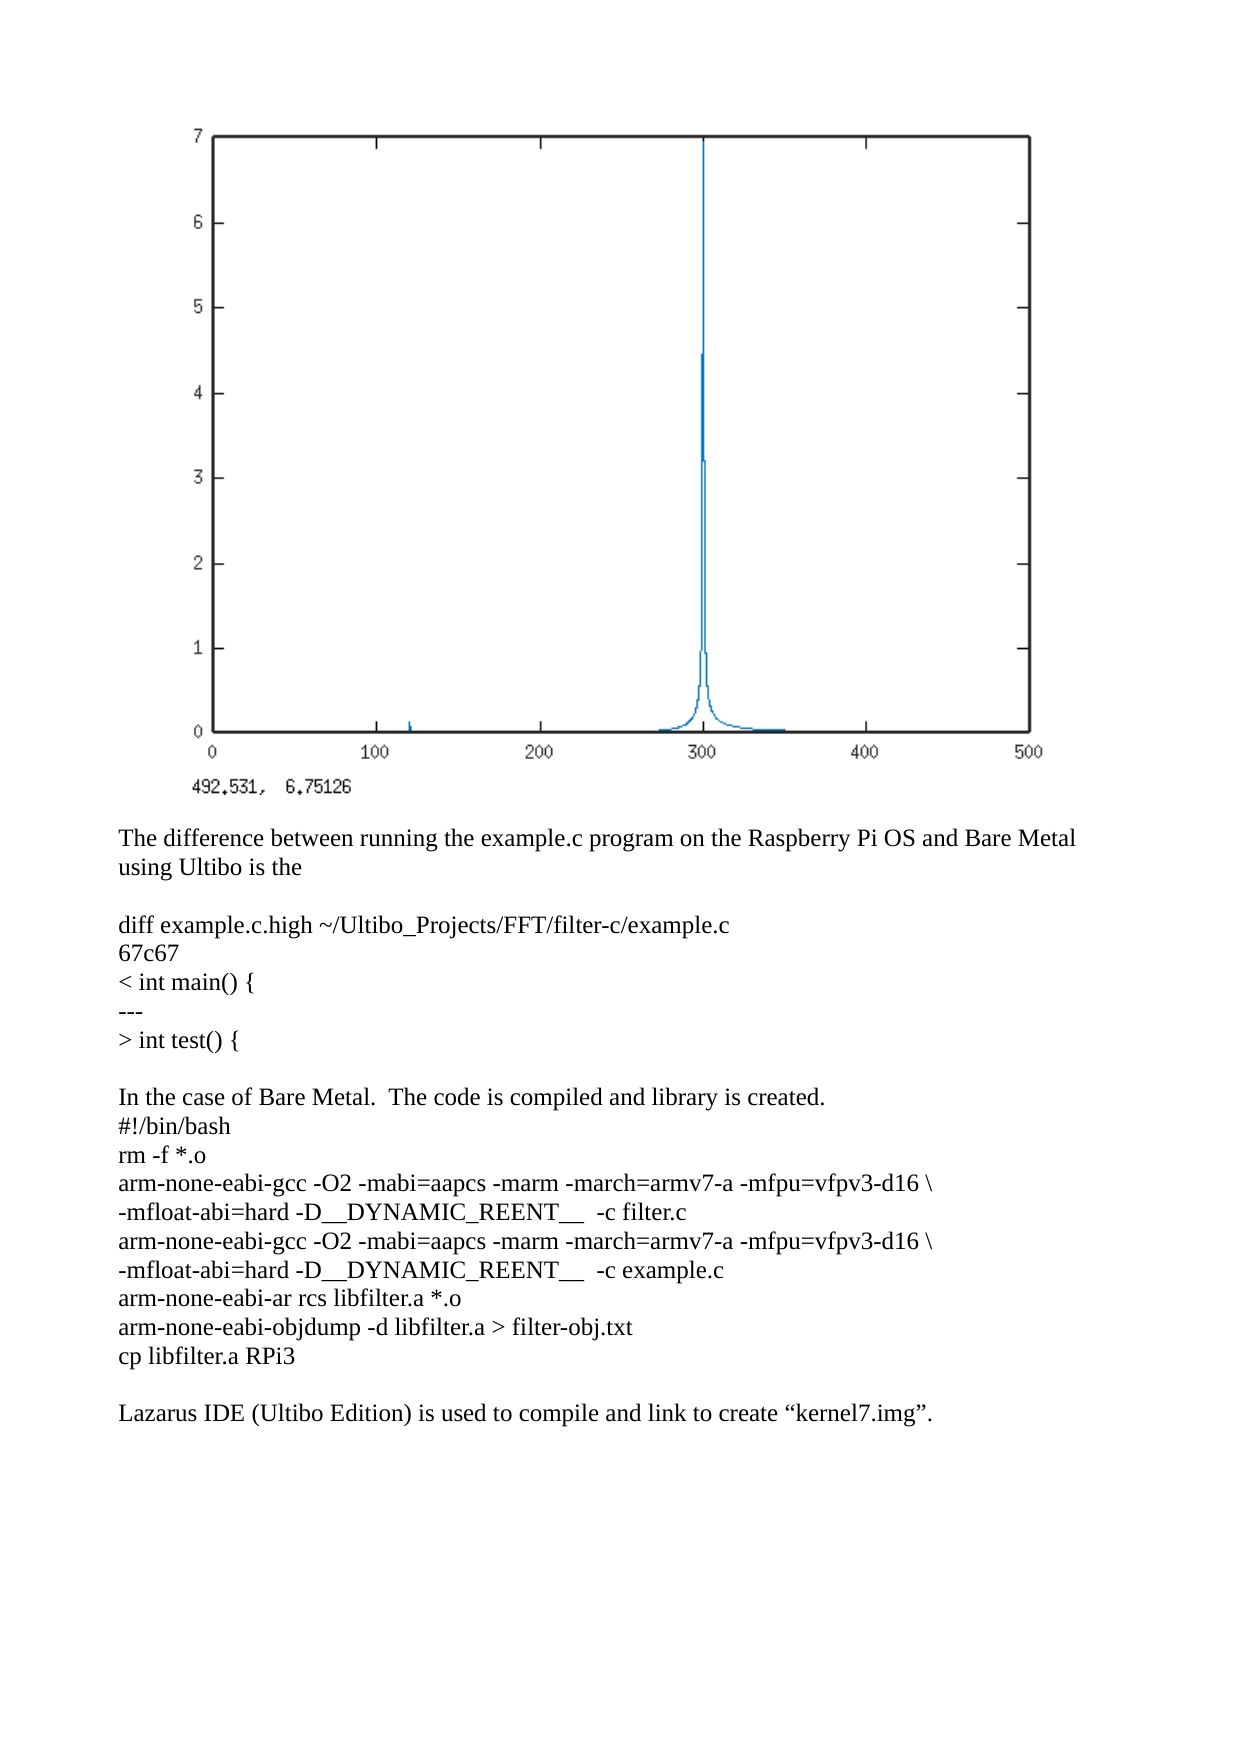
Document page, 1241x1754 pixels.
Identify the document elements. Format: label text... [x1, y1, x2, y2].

text 67c67 [118, 938, 1122, 967]
text Lazarus IDE (Ultibo Edition) is used to compile and link to create “kernel7.img”. [118, 1398, 1122, 1427]
text < int main() { [118, 967, 1122, 996]
text using Ultibo is the [118, 852, 1122, 881]
text diff example.c.high ~/Ultibo_Projects/FFT/filter-c/example.c [118, 910, 1122, 938]
text cp libfilter.a RPi3 [118, 1341, 1122, 1370]
text > int test() { [118, 1025, 1122, 1053]
text The difference between running the example.c program on the Raspberry Pi OS and Bare Metal [118, 823, 1122, 852]
text arm-none-eabi-gcc -O2 -mabi=aapcs -marm -march=armv7-a -mfpu=vfpv3-d16 \ [118, 1168, 1122, 1197]
picture [182, 118, 1058, 795]
text #!/bin/bash [118, 1111, 1122, 1140]
text --- [118, 996, 1122, 1025]
text rm -f *.o [118, 1140, 1122, 1168]
text arm-none-eabi-gcc -O2 -mabi=aapcs -marm -march=armv7-a -mfpu=vfpv3-d16 \ [118, 1226, 1122, 1255]
text In the case of Bare Metal. The code is compiled and library is created. [118, 1082, 1122, 1111]
text -mfloat-abi=hard -D__DYNAMIC_REENT__ -c filter.c [118, 1197, 1122, 1226]
text -mfloat-abi=hard -D__DYNAMIC_REENT__ -c example.c [118, 1255, 1122, 1283]
text arm-none-eabi-objdump -d libfilter.a > filter-obj.txt [118, 1312, 1122, 1341]
text arm-none-eabi-ar rcs libfilter.a *.o [118, 1283, 1122, 1312]
